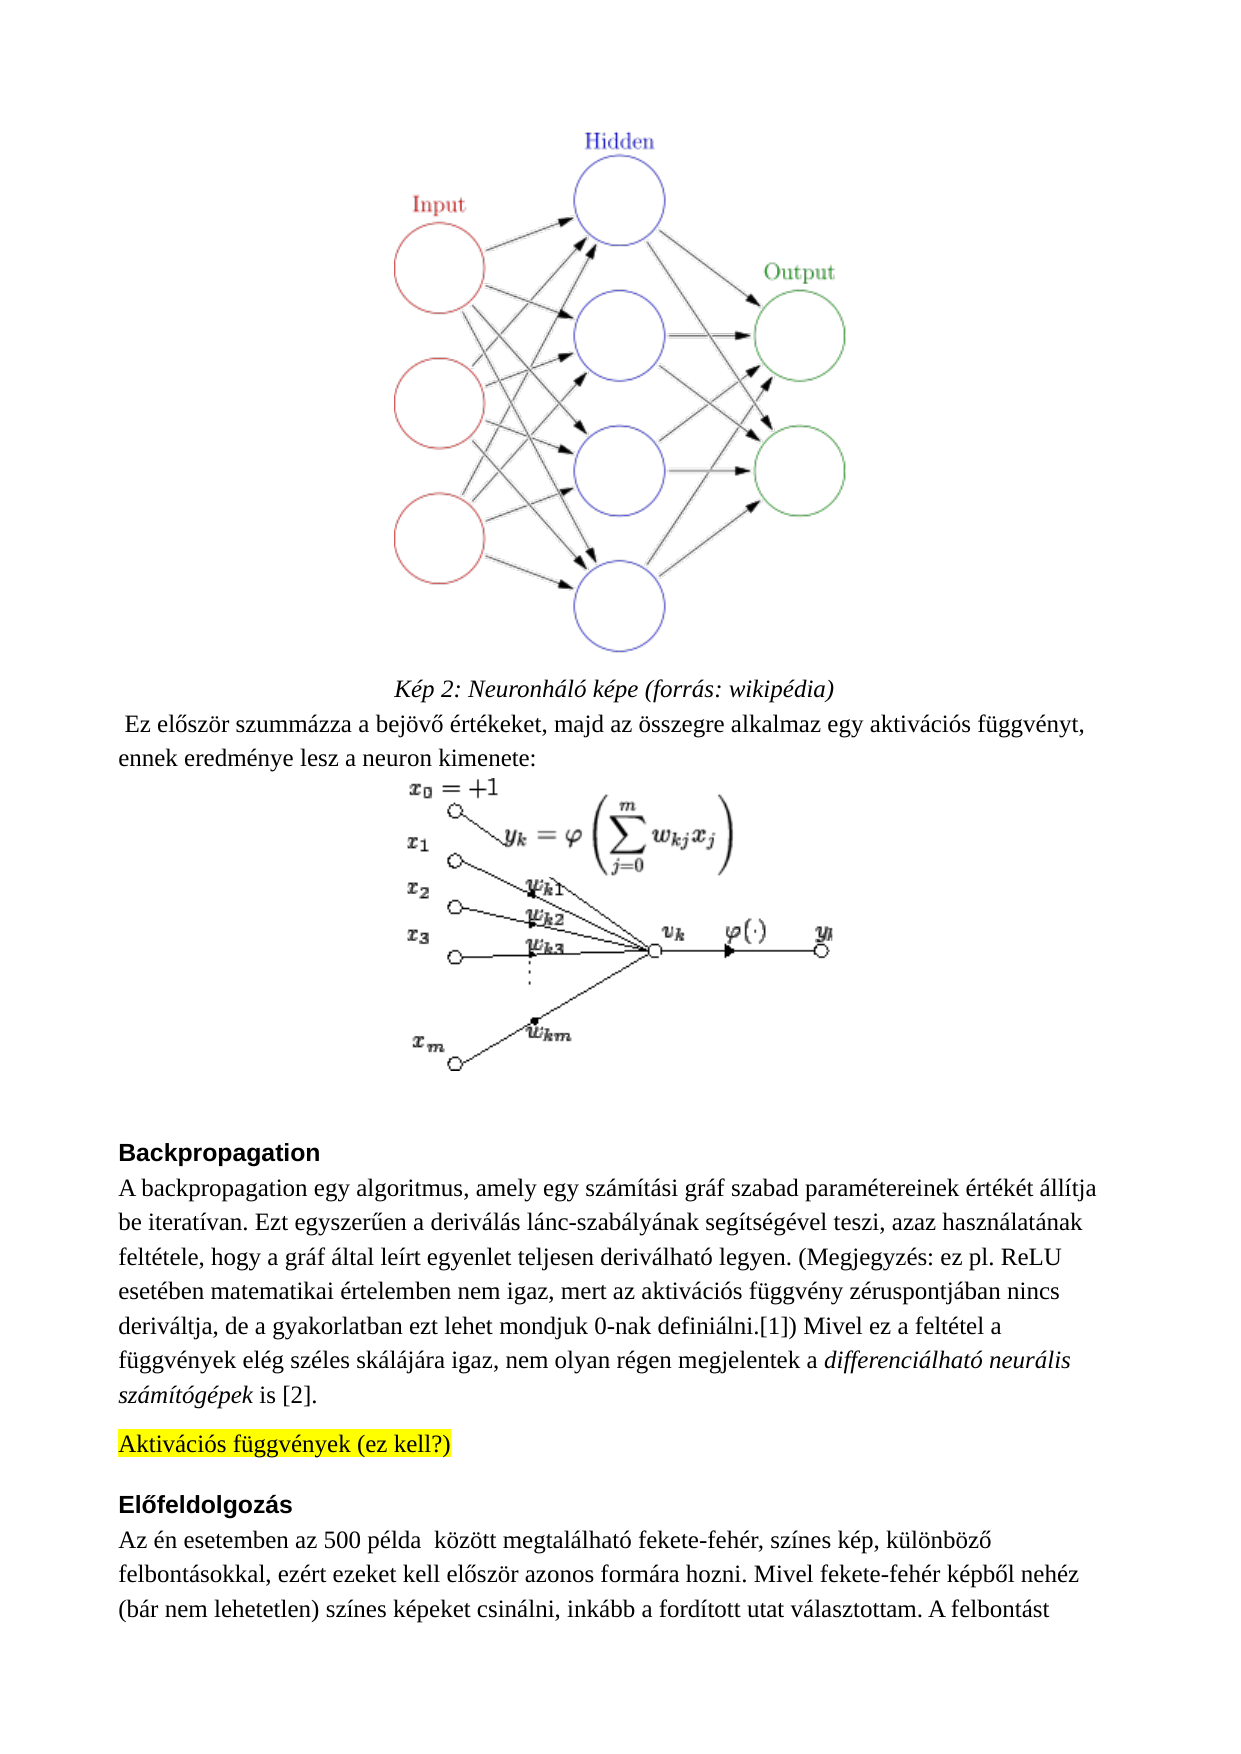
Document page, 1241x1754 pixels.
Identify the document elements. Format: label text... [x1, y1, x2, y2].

text A backpropagation egy algoritmus, amely egy számítási gráf szabad paramétereinek értékét állítja be iteratívan. Ezt egyszerűen a deriválás lánc-szabályának segítségével teszi, azaz használatának feltétele, hogy a gráf által leírt egyenlet teljesen deriválható legyen. (Megjegyzés: ez pl. ReLU esetében matematikai értelemben nem igaz, mert az aktivációs függvény zéruspontjában nincs deriváltja, de a gyakorlatban ezt lehet mondjuk 0-nak definiálni.[1]) Mivel ez a feltétel a függvények elég széles skálájára igaz, nem olyan régen megjelentek a differenciálható neurális számítógépek is [2]. [118, 1173, 1122, 1408]
text Aktivációs függvények (ez kell?) [118, 1429, 1122, 1457]
subtitle Backpropagation [118, 1138, 1122, 1167]
text Kép 2: Neuronháló képe (forrás: wikipédia) [394, 675, 846, 703]
picture [407, 778, 833, 1071]
picture [394, 130, 847, 675]
text Ez először szummázza a bejövő értékeket, majd az összegre alkalmaz egy aktivációs függvényt, ennek eredménye lesz a neuron kimenete: [118, 118, 1122, 772]
text Az én esetemben az 500 példa között megtalálható fekete-fehér, színes kép, különböző felbontásokkal, ezért ezeket kell először azonos formára hozni. Mivel fekete-fehér képből nehéz (bár nem lehetetlen) színes képeket csinálni, inkább a fordított utat választottam. A felbontást [118, 1525, 1122, 1623]
subtitle Előfeldolgozás [118, 1490, 1122, 1519]
